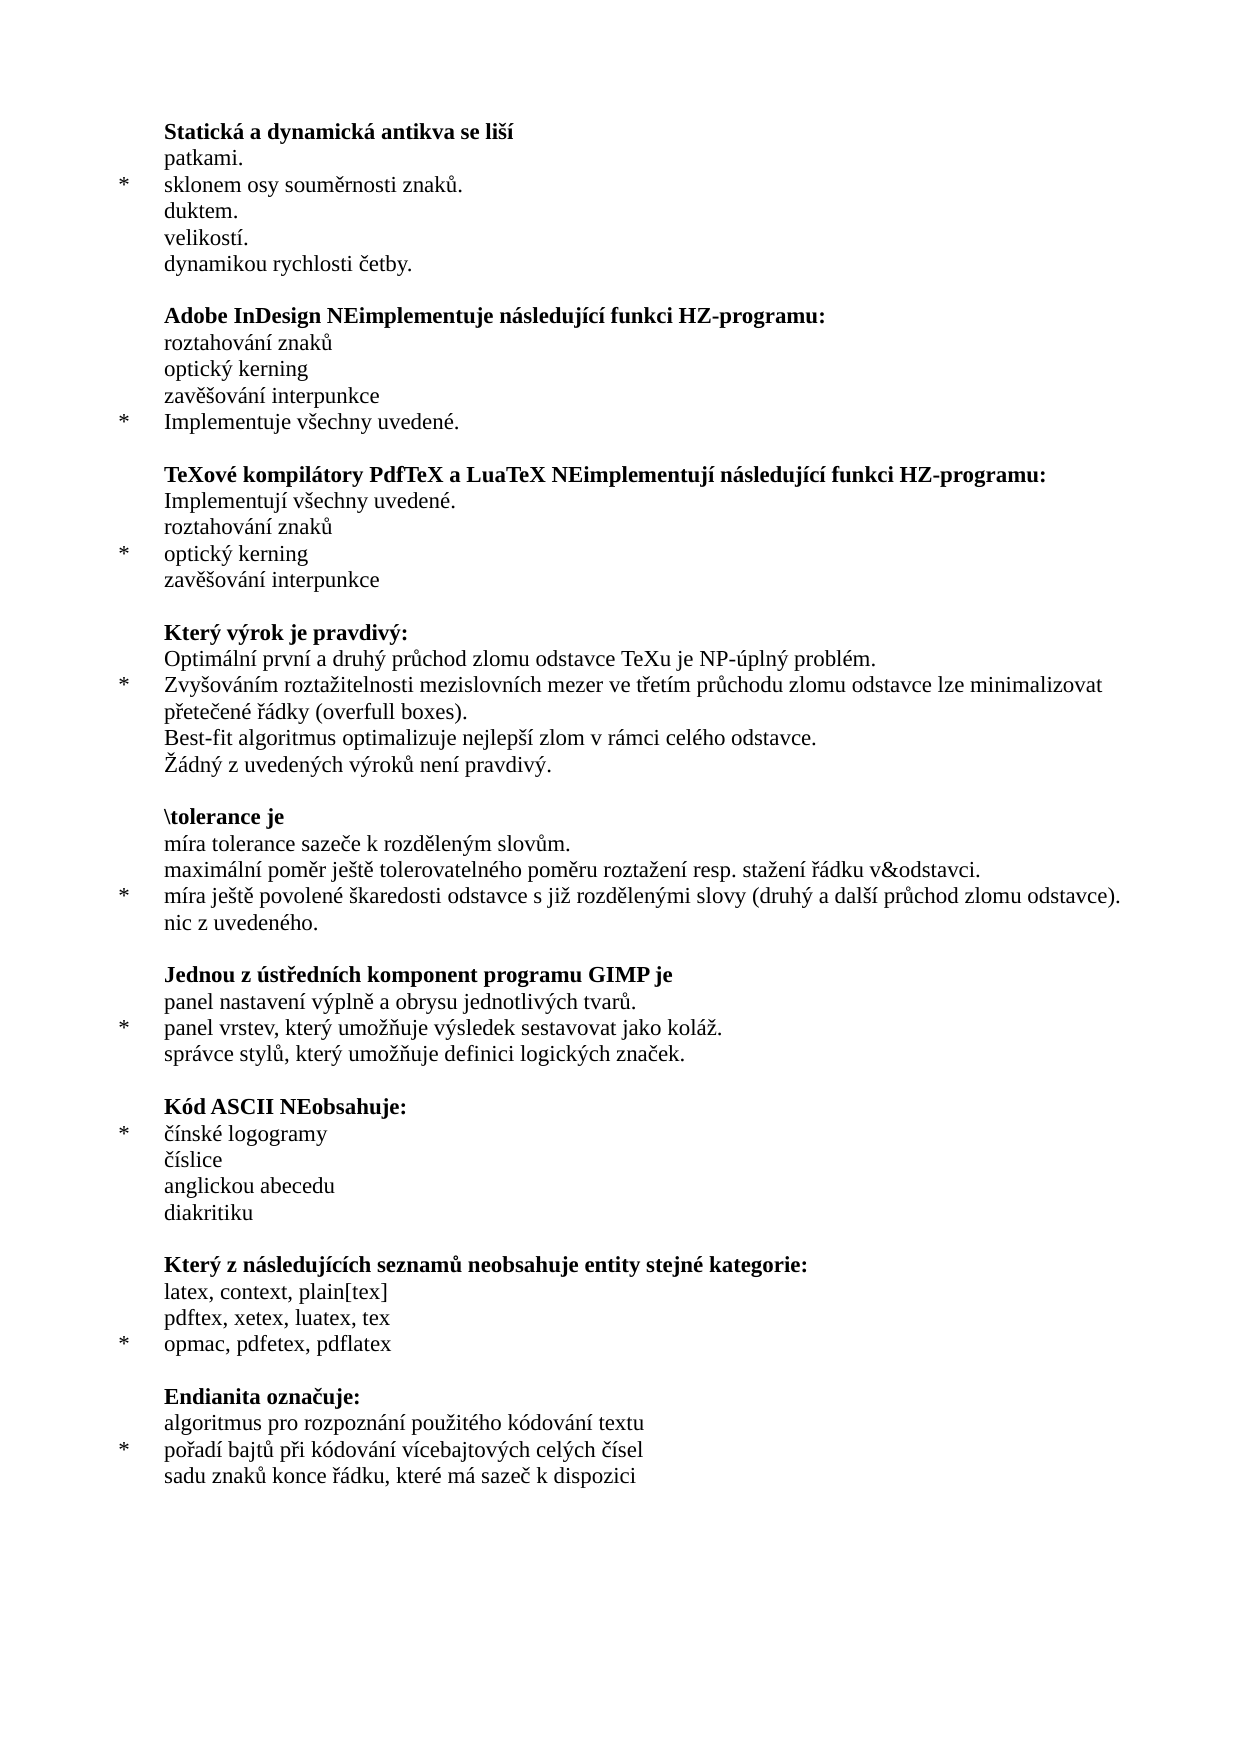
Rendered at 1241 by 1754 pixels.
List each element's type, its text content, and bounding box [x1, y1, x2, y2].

text TeXové kompilátory PdfTeX a LuaTeX NEimplementují následující funkci HZ-programu: [118, 461, 1122, 487]
text optický kerning [118, 355, 1122, 382]
text Optimální první a druhý průchod zlomu odstavce TeXu je NP-úplný problém. [118, 645, 1122, 672]
text * Zvyšováním roztažitelnosti mezislovních mezer ve třetím průchodu zlomu odstavce lze minimalizovat přetečené řádky (overfull boxes). [118, 672, 1122, 724]
text * čínské logogramy [118, 1119, 1122, 1146]
text Jednou z ústředních komponent programu GIMP je [118, 961, 1122, 988]
text Implementují všechny uvedené. [118, 487, 1122, 513]
text Kód ASCII NEobsahuje: [118, 1093, 1122, 1119]
text * Implementuje všechny uvedené. [118, 408, 1122, 434]
text pdftex, xetex, luatex, tex [118, 1304, 1122, 1330]
text diakritiku [118, 1199, 1122, 1225]
text zavěšování interpunkce [118, 382, 1122, 408]
text roztahování znaků [118, 329, 1122, 355]
text nic z uvedeného. [118, 909, 1122, 935]
text číslice [118, 1146, 1122, 1172]
text Žádný z uvedených výroků není pravdivý. [118, 751, 1122, 777]
text anglickou abecedu [118, 1172, 1122, 1199]
text roztahování znaků [118, 513, 1122, 540]
text Endianita označuje: [118, 1383, 1122, 1409]
text Který výrok je pravdivý: [118, 619, 1122, 645]
text * pořadí bajtů při kódování vícebajtových celých čísel [118, 1436, 1122, 1462]
text Best-fit algoritmus optimalizuje nejlepší zlom v rámci celého odstavce. [118, 724, 1122, 751]
text * sklonem osy souměrnosti znaků. [118, 171, 1122, 197]
text správce stylů, který umožňuje definici logických značek. [118, 1041, 1122, 1067]
text * panel vrstev, který umožňuje výsledek sestavovat jako koláž. [118, 1014, 1122, 1041]
text latex, context, plain[tex] [118, 1278, 1122, 1304]
text * míra ještě povolené škaredosti odstavce s již rozdělenými slovy (druhý a další průchod zlomu odstavce). [118, 882, 1122, 909]
text Adobe InDesign NEimplementuje následující funkci HZ-programu: [118, 303, 1122, 329]
text míra tolerance sazeče k rozděleným slovům. [118, 830, 1122, 856]
text panel nastavení výplně a obrysu jednotlivých tvarů. [118, 988, 1122, 1014]
text maximální poměr ještě tolerovatelného poměru roztažení resp. stažení řádku v&odstavci. [118, 856, 1122, 882]
text * opmac, pdfetex, pdflatex [118, 1330, 1122, 1357]
text zavěšování interpunkce [118, 566, 1122, 592]
text * optický kerning [118, 540, 1122, 566]
text sadu znaků konce řádku, které má sazeč k dispozici [118, 1462, 1122, 1488]
text algoritmus pro rozpoznání použitého kódování textu [118, 1409, 1122, 1436]
text dynamikou rychlosti četby. [118, 250, 1122, 276]
text Statická a dynamická antikva se liší [118, 118, 1122, 144]
text patkami. [118, 144, 1122, 171]
text duktem. [118, 197, 1122, 223]
text velikostí. [118, 223, 1122, 250]
text \tolerance je [118, 803, 1122, 830]
text Který z následujících seznamů neobsahuje entity stejné kategorie: [118, 1251, 1122, 1278]
